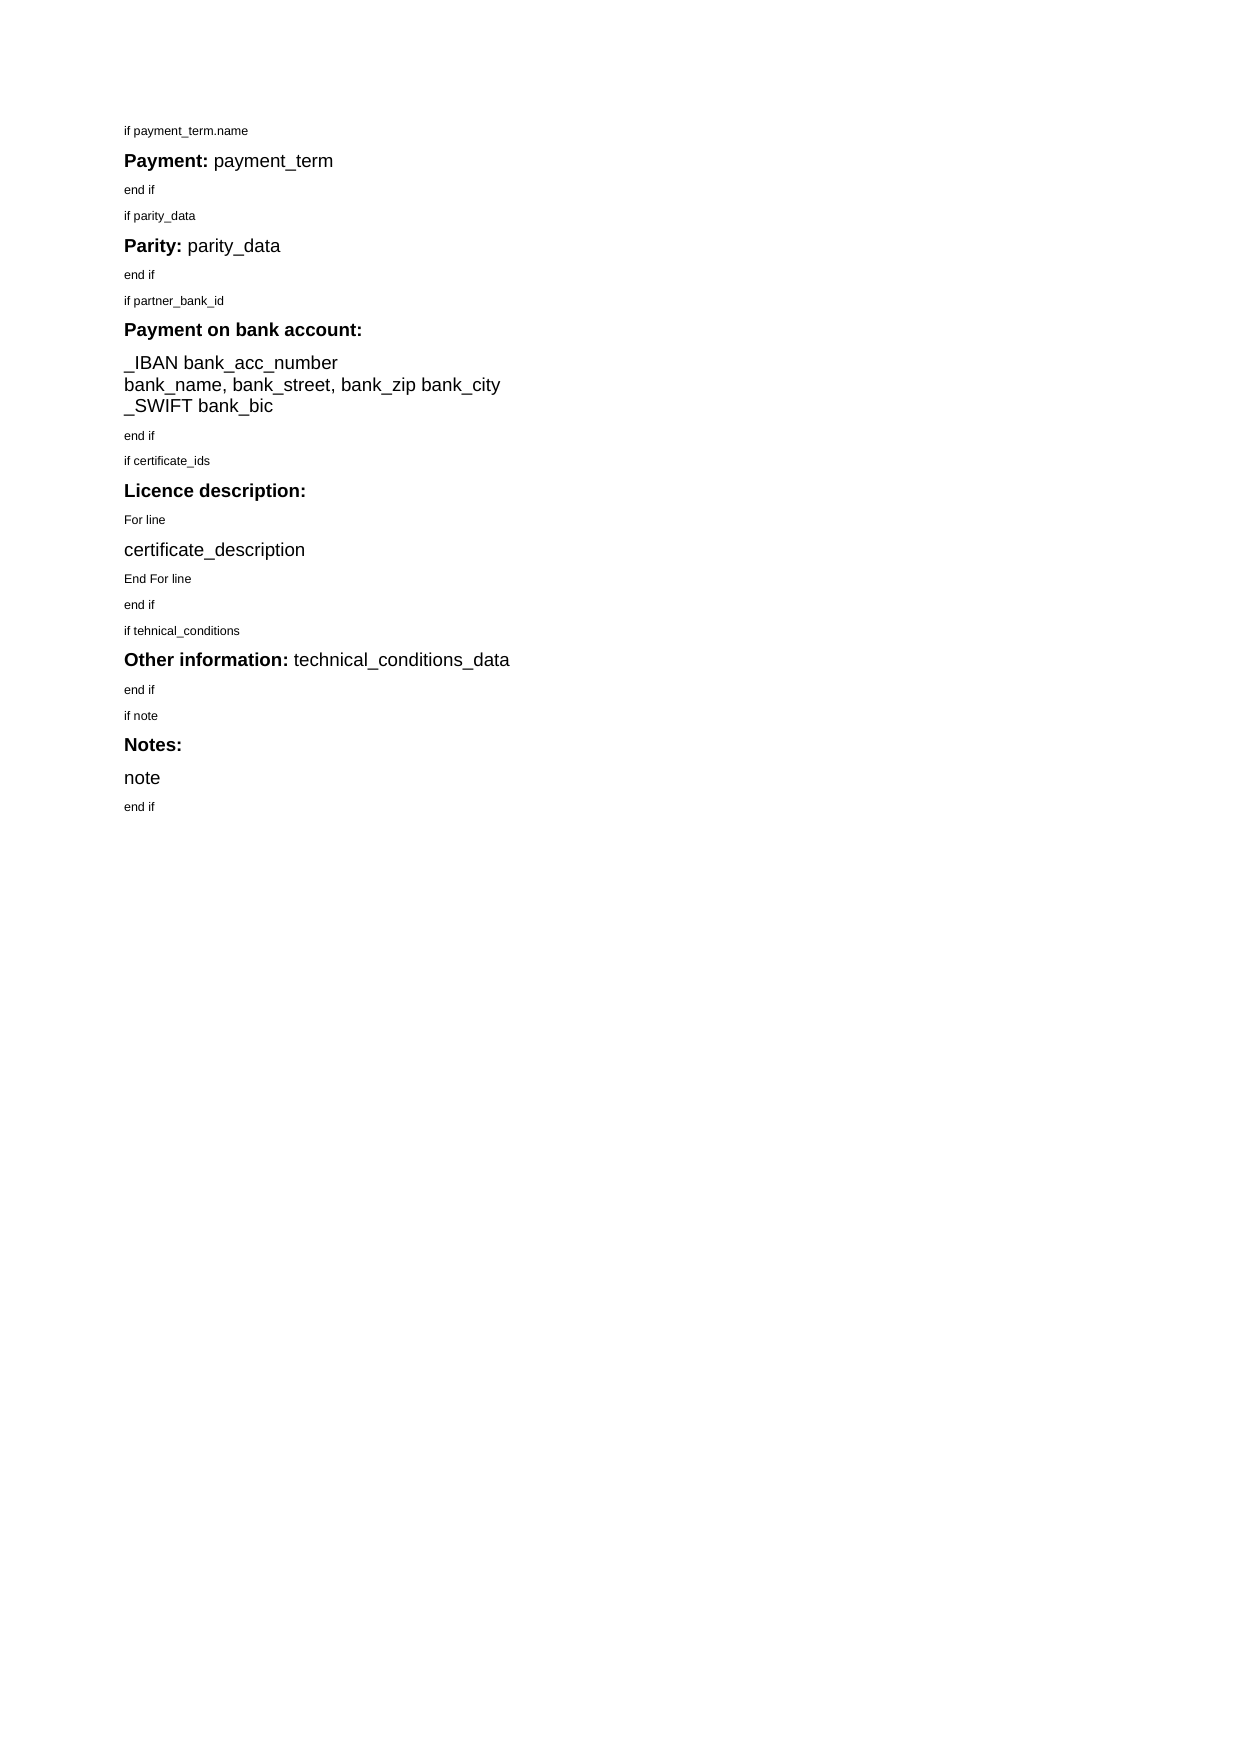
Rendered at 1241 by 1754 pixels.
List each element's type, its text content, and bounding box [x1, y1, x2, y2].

table_cell Parity: parity_data [118, 229, 1122, 262]
table_cell certificate_description [118, 533, 1122, 566]
table_cell note [118, 761, 1122, 794]
table_cell Payment on bank account: [118, 313, 1122, 346]
table_header if certificate_ids [118, 448, 1122, 474]
table_cell end if [118, 677, 1122, 702]
table_header if tehnical_conditions [118, 618, 1122, 643]
table_header if payment_term.name [118, 118, 1122, 144]
table_cell Other information: technical_conditions_data [118, 644, 1122, 677]
table_cell End For line [118, 566, 1122, 592]
table_cell For line [118, 507, 1122, 533]
table_cell Notes: [118, 728, 1122, 761]
table_cell end if [118, 423, 1122, 448]
table_cell if note [118, 703, 1122, 728]
table_header if partner_bank_id [118, 288, 1122, 313]
table_cell end if [118, 794, 1122, 820]
table_cell end if [118, 262, 1122, 287]
table_cell end if [118, 177, 1122, 203]
table_cell Payment: payment_term [118, 144, 1122, 177]
table_cell _IBAN bank_acc_number bank_name, bank_street, bank_zip bank_city _SWIFT bank_bic [118, 346, 1122, 422]
table_cell Licence description: [118, 474, 1122, 507]
table_cell end if [118, 592, 1122, 618]
table_cell if parity_data [118, 203, 1122, 229]
